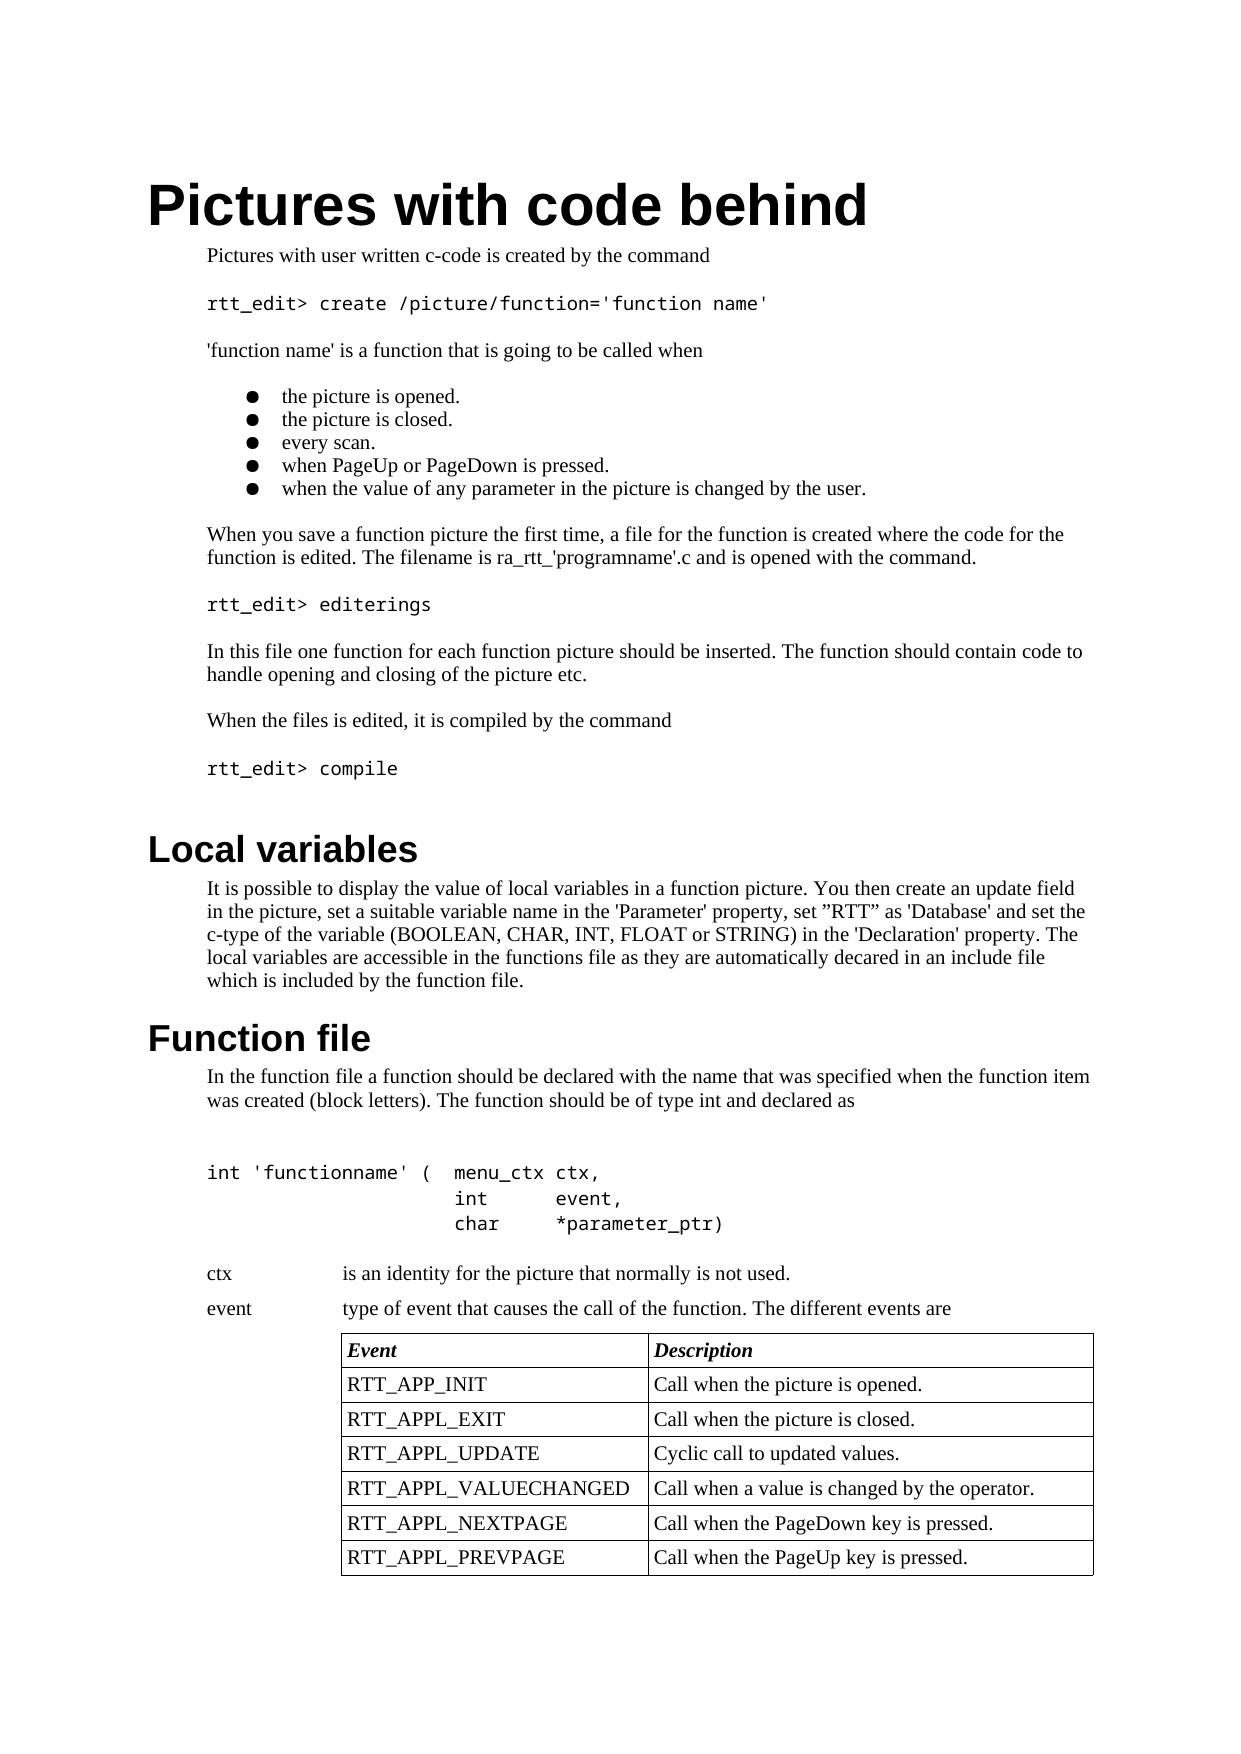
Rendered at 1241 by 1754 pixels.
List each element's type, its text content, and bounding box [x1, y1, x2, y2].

text In this file one function for each function picture should be inserted. The function should contain code to handle opening and closing of the picture etc. [207, 640, 1092, 686]
text When you save a function picture the first time, a file for the function is created where the code for the function is edited. The filename is ra_rtt_'programname'.c and is opened with the command. [207, 523, 1092, 569]
table_cell Call when the PageDown key is pressed. [649, 1506, 1093, 1540]
list when the value of any parameter in the picture is changed by the user. [244, 477, 1092, 499]
text char *parameter_ptr) [207, 1211, 1092, 1236]
table_cell RTT_APP_INIT [342, 1368, 648, 1402]
table_cell RTT_APPL_UPDATE [342, 1437, 648, 1471]
table_header Description [649, 1334, 1093, 1367]
text ctx is an identity for the picture that normally is not used. [207, 1262, 1092, 1284]
text int 'functionname' ( menu_ctx ctx, [207, 1159, 1092, 1185]
subtitle Pictures with code behind [148, 173, 1092, 238]
table_cell RTT_APPL_VALUECHANGED [342, 1472, 648, 1505]
text rtt_edit> editerings [207, 592, 1092, 617]
text rtt_edit> create /picture/function='function name' [207, 290, 1092, 315]
subtitle Function file [148, 1017, 1092, 1059]
text In the function file a function should be declared with the name that was specified when the function item was created (block letters). The function should be of type int and declared as [207, 1065, 1092, 1111]
table_cell RTT_APPL_NEXTPAGE [342, 1506, 648, 1540]
table_cell Call when the picture is closed. [649, 1403, 1093, 1436]
table_cell RTT_APPL_EXIT [342, 1403, 648, 1436]
text 'function name' is a function that is going to be called when [207, 338, 1092, 361]
text int event, [207, 1185, 1092, 1211]
list when PageUp or PageDown is pressed. [244, 453, 1092, 477]
list the picture is opened. [244, 384, 1092, 407]
table_cell Call when the PageUp key is pressed. [649, 1541, 1093, 1575]
table_cell Call when the picture is opened. [649, 1368, 1093, 1402]
list every scan. [244, 431, 1092, 453]
table_header Event [342, 1334, 648, 1367]
text Pictures with user written c-code is created by the command [207, 244, 1092, 267]
text event type of event that causes the call of the function. The different events are [207, 1297, 1092, 1320]
subtitle Local variables [148, 829, 1092, 871]
list the picture is closed. [244, 407, 1092, 431]
table_cell RTT_APPL_PREVPAGE [342, 1541, 648, 1575]
text rtt_edit> compile [207, 755, 1092, 781]
table_cell Cyclic call to updated values. [649, 1437, 1093, 1471]
text When the files is edited, it is compiled by the command [207, 709, 1092, 732]
table_cell Call when a value is changed by the operator. [649, 1472, 1093, 1505]
text It is possible to display the value of local variables in a function picture. You then create an update field in the picture, set a suitable variable name in the 'Parameter' property, set ”RTT” as 'Database' and set the c-type of the variable (BOOLEAN, CHAR, INT, FLOAT or STRING) in the 'Declaration' property. The local variables are accessible in the functions file as they are automatically decared in an include file which is included by the function file. [207, 877, 1092, 992]
